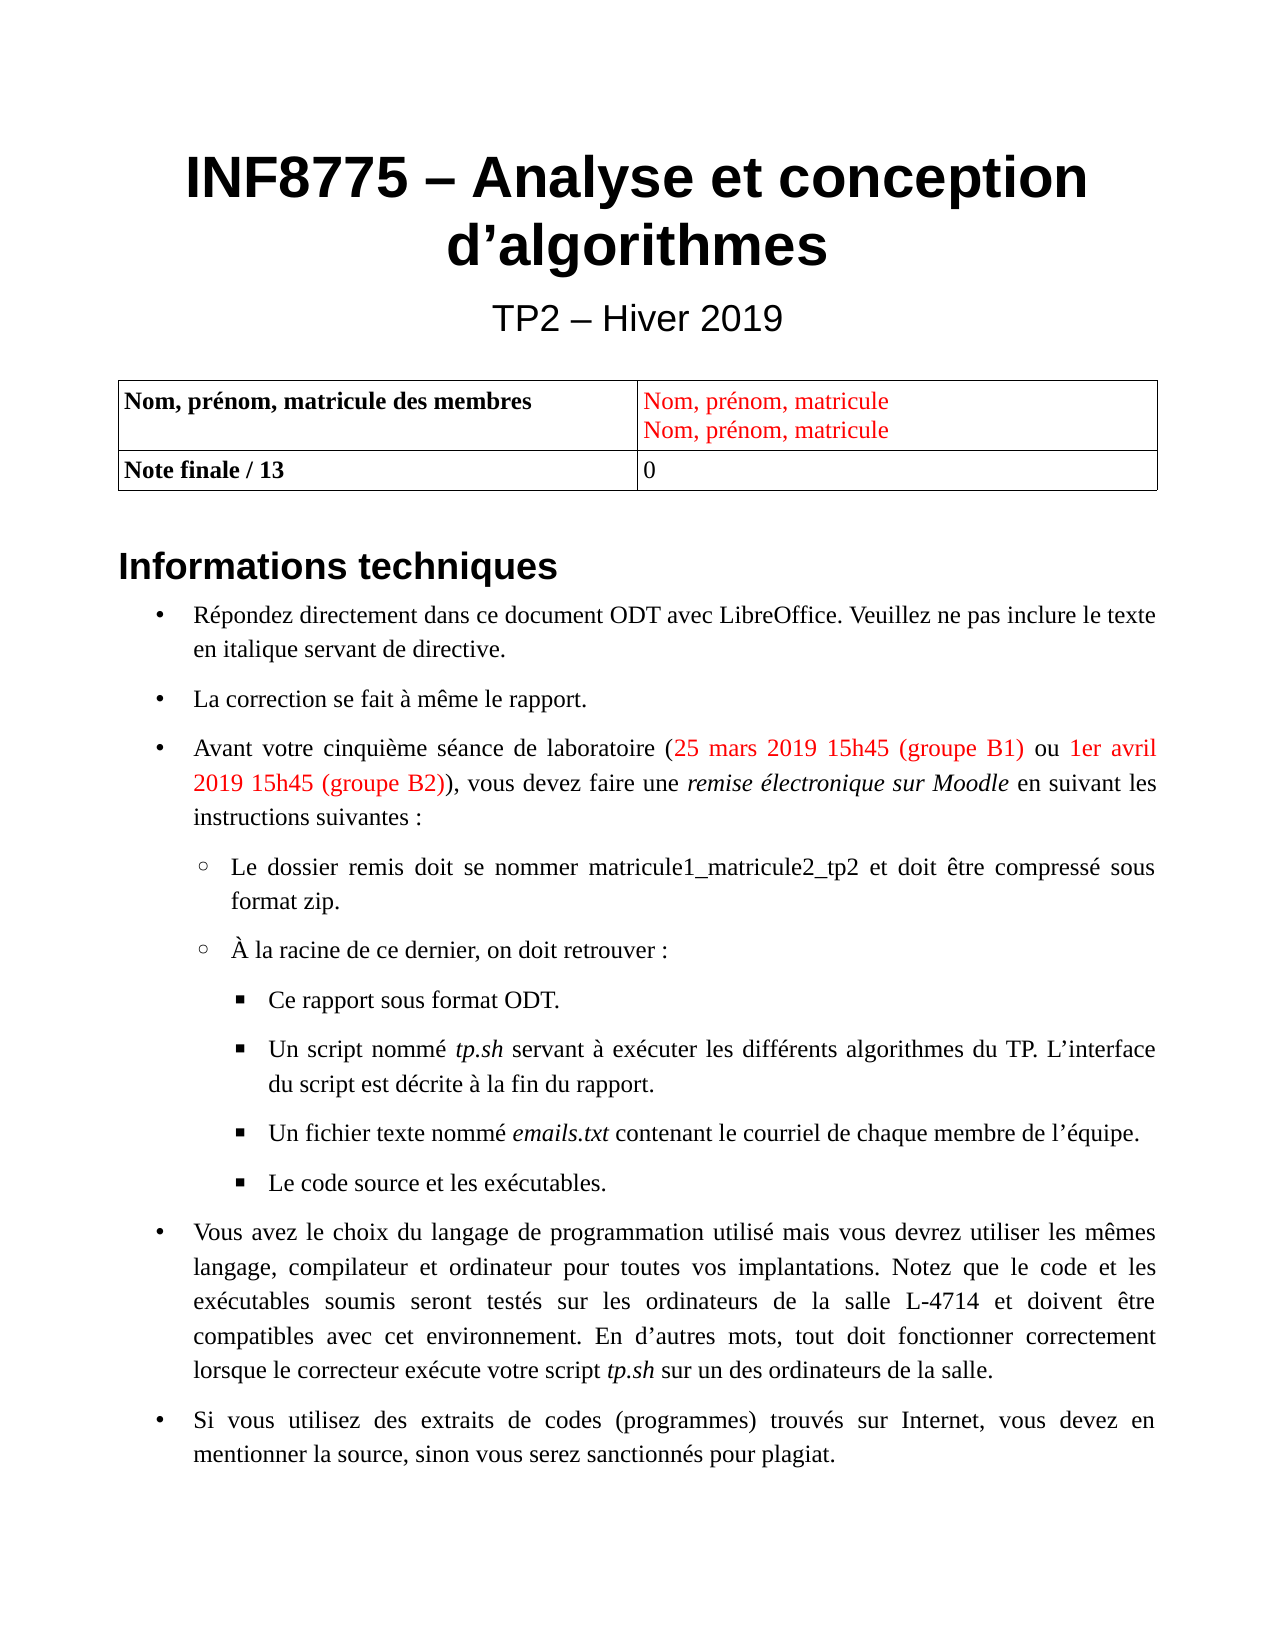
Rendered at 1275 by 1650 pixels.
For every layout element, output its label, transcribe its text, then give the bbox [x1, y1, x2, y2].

table_cell 0 [638, 451, 1157, 490]
list Un script nommé tp.sh servant à exécuter les différents algorithmes du TP. L’interface du script est décrite à la fin du rapport. [231, 1034, 1157, 1098]
table_cell Note finale / 13 [119, 451, 637, 490]
title INF8775 – Analyse et conception d’algorithmes [118, 143, 1157, 277]
list Un fichier texte nommé emails.txt contenant le courriel de chaque membre de l’équipe. [231, 1118, 1157, 1147]
subtitle Informations techniques [118, 544, 1157, 587]
list Répondez directement dans ce document ODT avec LibreOffice. Veuillez ne pas inclure le texte en italique servant de directive. [156, 600, 1157, 663]
list Ce rapport sous format ODT. [231, 985, 1157, 1014]
list Vous avez le choix du langage de programmation utilisé mais vous devrez utiliser les mêmes langage, compilateur et ordinateur pour toutes vos implantations. Notez que le code et les exécutables soumis seront testés sur les ordinateurs de la salle L-4714 et doivent être compatibles avec cet environnement. En d’autres mots, tout doit fonctionner correctement lorsque le correcteur exécute votre script tp.sh sur un des ordinateurs de la salle. [156, 1217, 1157, 1384]
list À la racine de ce dernier, on doit retrouver : [193, 936, 1157, 964]
list Le dossier remis doit se nommer matricule1_matricule2_tp2 et doit être compressé sous format zip. [193, 852, 1157, 915]
list Le code source et les exécutables. [231, 1168, 1157, 1197]
list Si vous utilisez des extraits de codes (programmes) trouvés sur Internet, vous devez en mentionner la source, sinon vous serez sanctionnés pour plagiat. [156, 1405, 1157, 1468]
subtitle TP2 – Hiver 2019 [118, 296, 1157, 339]
list La correction se fait à même le rapport. [156, 684, 1157, 712]
list Avant votre cinquième séance de laboratoire (25 mars 2019 15h45 (groupe B1) ou 1er avril 2019 15h45 (groupe B2)), vous devez faire une remise électronique sur Moodle en suivant les instructions suivantes : [156, 733, 1157, 831]
table_header Nom, prénom, matricule des membres [119, 381, 637, 449]
table_header Nom, prénom, matricule Nom, prénom, matricule [638, 381, 1157, 449]
